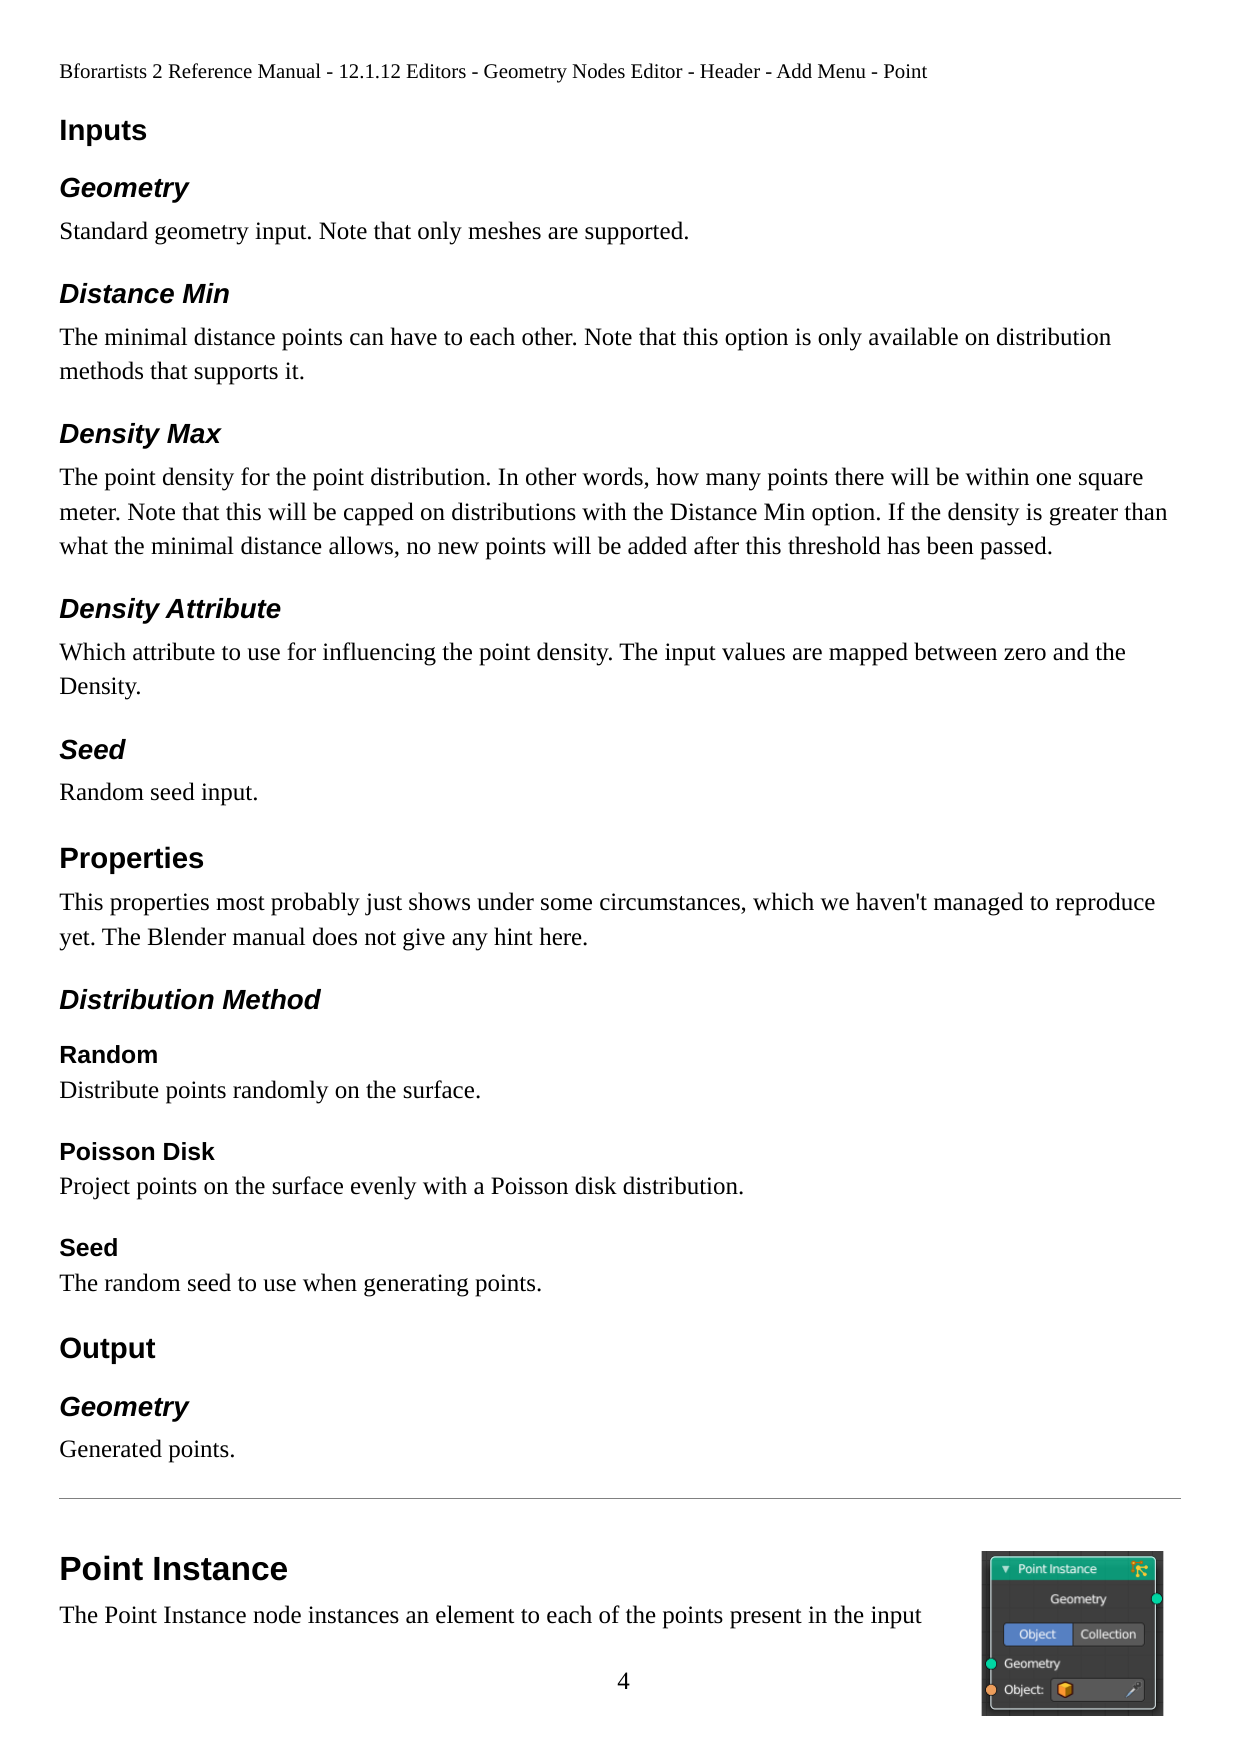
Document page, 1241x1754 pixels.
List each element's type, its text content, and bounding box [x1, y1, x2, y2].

text Which attribute to use for influencing the point density. The input values are mapped between zero and the Density. [59, 637, 1181, 700]
subtitle Distribution Method [59, 983, 1181, 1015]
text Random seed input. [59, 777, 1181, 806]
text Project points on the surface evenly with a Poisson disk distribution. [59, 1171, 1181, 1200]
text Standard geometry input. Note that only meshes are supported. [59, 216, 1181, 244]
subtitle Properties [59, 841, 1181, 875]
text The point density for the point distribution. In other words, how many points there will be within one square meter. Note that this will be capped on distributions with the Distance Min option. If the density is greater than what the minimal distance allows, no new points will be added after this threshold has been passed. [59, 462, 1181, 560]
subtitle Poisson Disk [59, 1137, 1181, 1165]
subtitle Point Instance [59, 1548, 1181, 1587]
text Generated points. [59, 1434, 1181, 1463]
subtitle Density Max [59, 418, 1181, 449]
subtitle Distance Min [59, 277, 1181, 309]
subtitle Seed [59, 1233, 1181, 1261]
subtitle Random [59, 1040, 1181, 1069]
subtitle Inputs [59, 113, 1181, 146]
text The random seed to use when generating points. [59, 1268, 1181, 1296]
text The minimal distance points can have to each other. Note that this option is only available on distribution methods that supports it. [59, 322, 1181, 385]
picture [981, 1551, 1164, 1716]
text The Point Instance node instances an element to each of the points present in the input [59, 1600, 981, 1628]
text This properties most probably just shows under some circumstances, which we haven't managed to reproduce yet. The Blender manual does not give any hint here. [59, 887, 1181, 951]
subtitle Output [59, 1331, 1181, 1365]
text Distribute points randomly on the surface. [59, 1075, 1181, 1104]
subtitle Density Attribute [59, 593, 1181, 624]
subtitle Seed [59, 733, 1181, 765]
subtitle Geometry [59, 1390, 1181, 1422]
subtitle Geometry [59, 171, 1181, 203]
